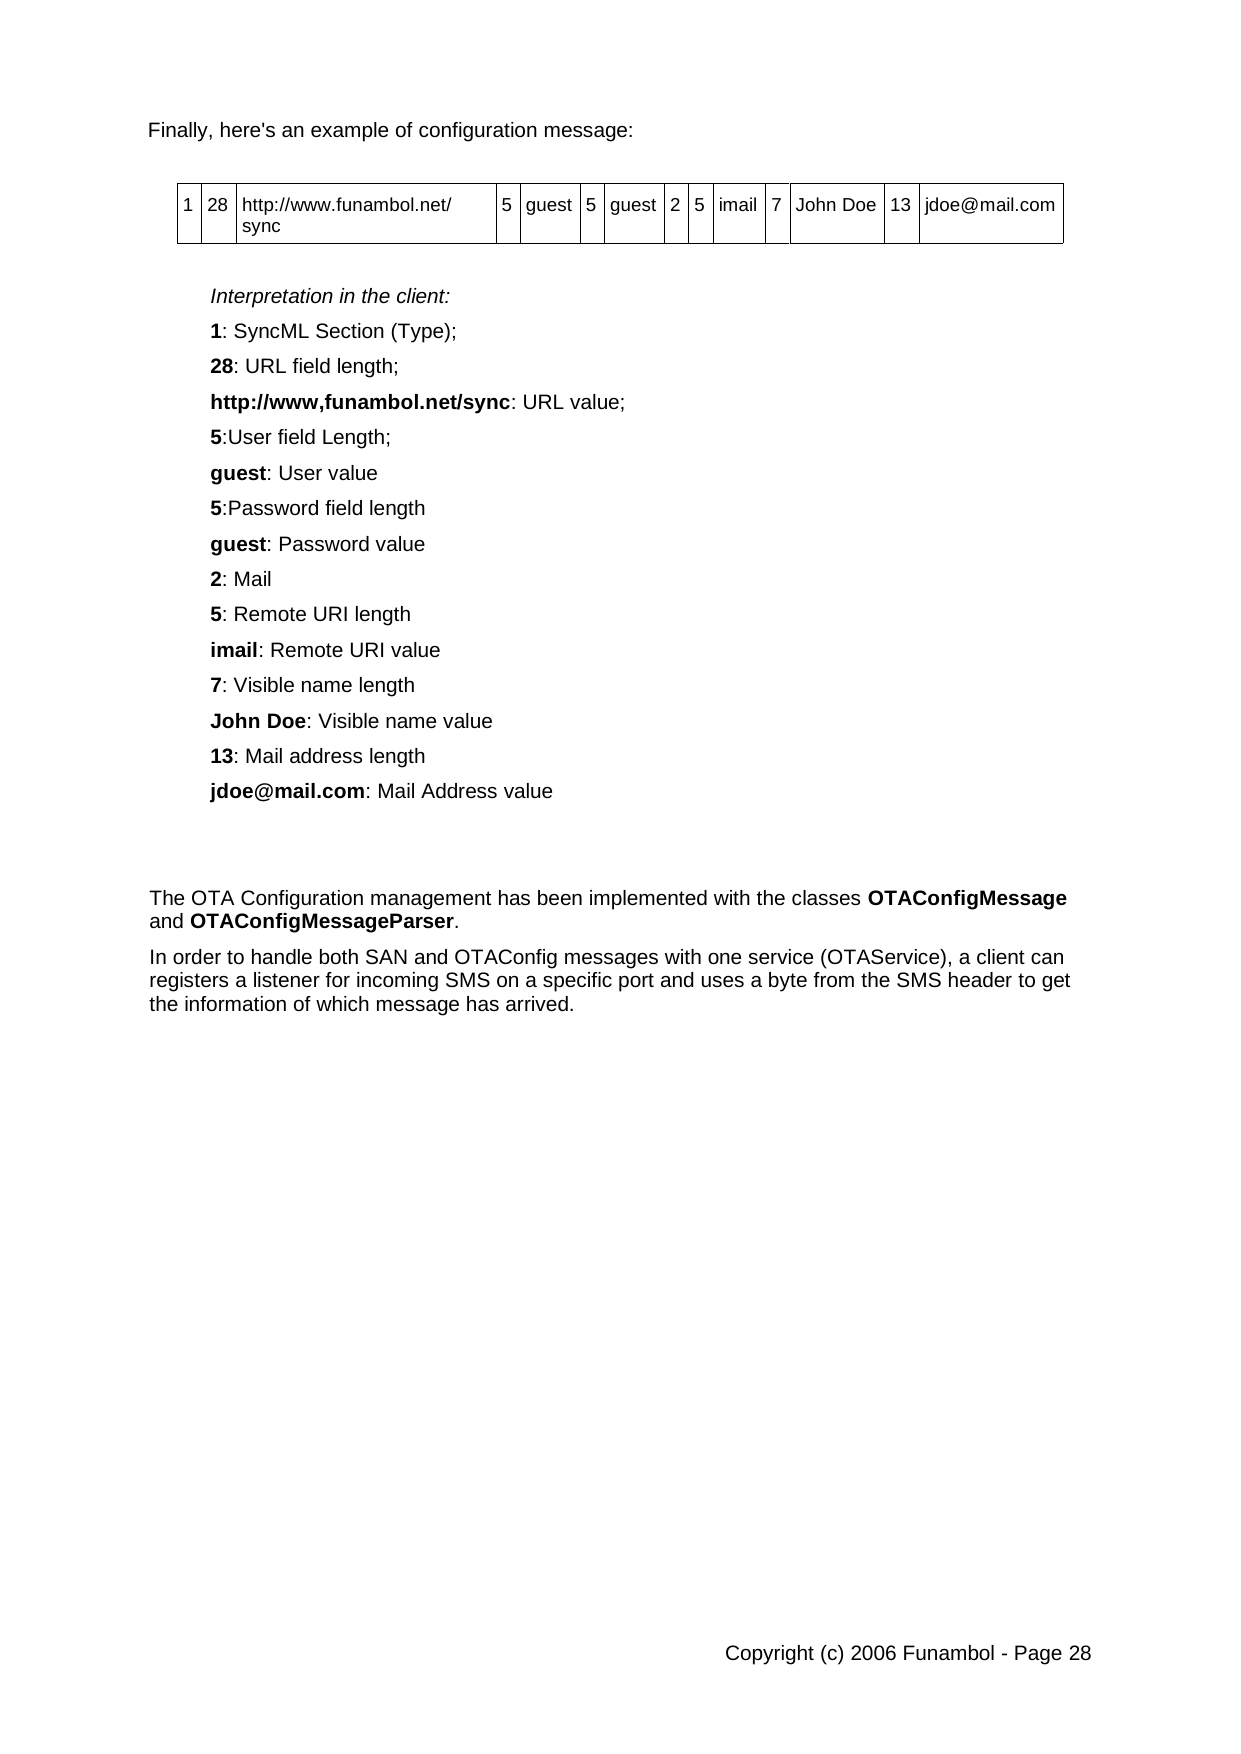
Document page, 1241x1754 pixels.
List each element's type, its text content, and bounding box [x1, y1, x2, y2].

text In order to handle both SAN and OTAConfig messages with one service (OTAService), a client can registers a listener for incoming SMS on a specific port and uses a byte from the SMS header to get the information of which message has arrived. [149, 945, 1093, 1016]
table_header imail [714, 184, 765, 243]
text 5:Password field length [210, 497, 1093, 520]
text guest: User value [210, 461, 1093, 485]
text 5: Remote URI length [210, 603, 1093, 626]
table_header 5 [497, 184, 520, 243]
text Interpretation in the client: [210, 284, 1093, 308]
text http://www,funambol.net/sync: URL value; [210, 390, 1093, 414]
table_header John Doe [791, 184, 884, 243]
table_header jdoe@mail.com [920, 184, 1063, 243]
table_header 13 [885, 184, 919, 243]
text 5:User field Length; [210, 426, 1093, 449]
text 1: SyncML Section (Type); [210, 319, 1093, 343]
table_header 5 [689, 184, 713, 243]
text guest: Password value [210, 532, 1093, 556]
text The OTA Configuration management has been implemented with the classes OTAConfigMessage and OTAConfigMessageParser. [149, 886, 1093, 933]
table_header guest [605, 184, 664, 243]
text imail: Remote URI value [210, 638, 1093, 662]
text jdoe@mail.com: Mail Address value [210, 780, 1093, 803]
text 28: URL field length; [210, 355, 1093, 378]
table_header 5 [581, 184, 604, 243]
table_header 28 [202, 184, 236, 243]
table_header 1 [178, 184, 201, 243]
text 13: Mail address length [210, 744, 1093, 768]
text John Doe: Visible name value [210, 709, 1093, 733]
text 7: Visible name length [210, 674, 1093, 697]
text Finally, here's an example of configuration message: [148, 118, 1093, 142]
table_header 2 [665, 184, 688, 243]
table_header guest [521, 184, 580, 243]
text 2: Mail [210, 567, 1093, 591]
table_header http://www.funambol.net/sync [237, 184, 496, 243]
table_header 7 [766, 184, 789, 243]
